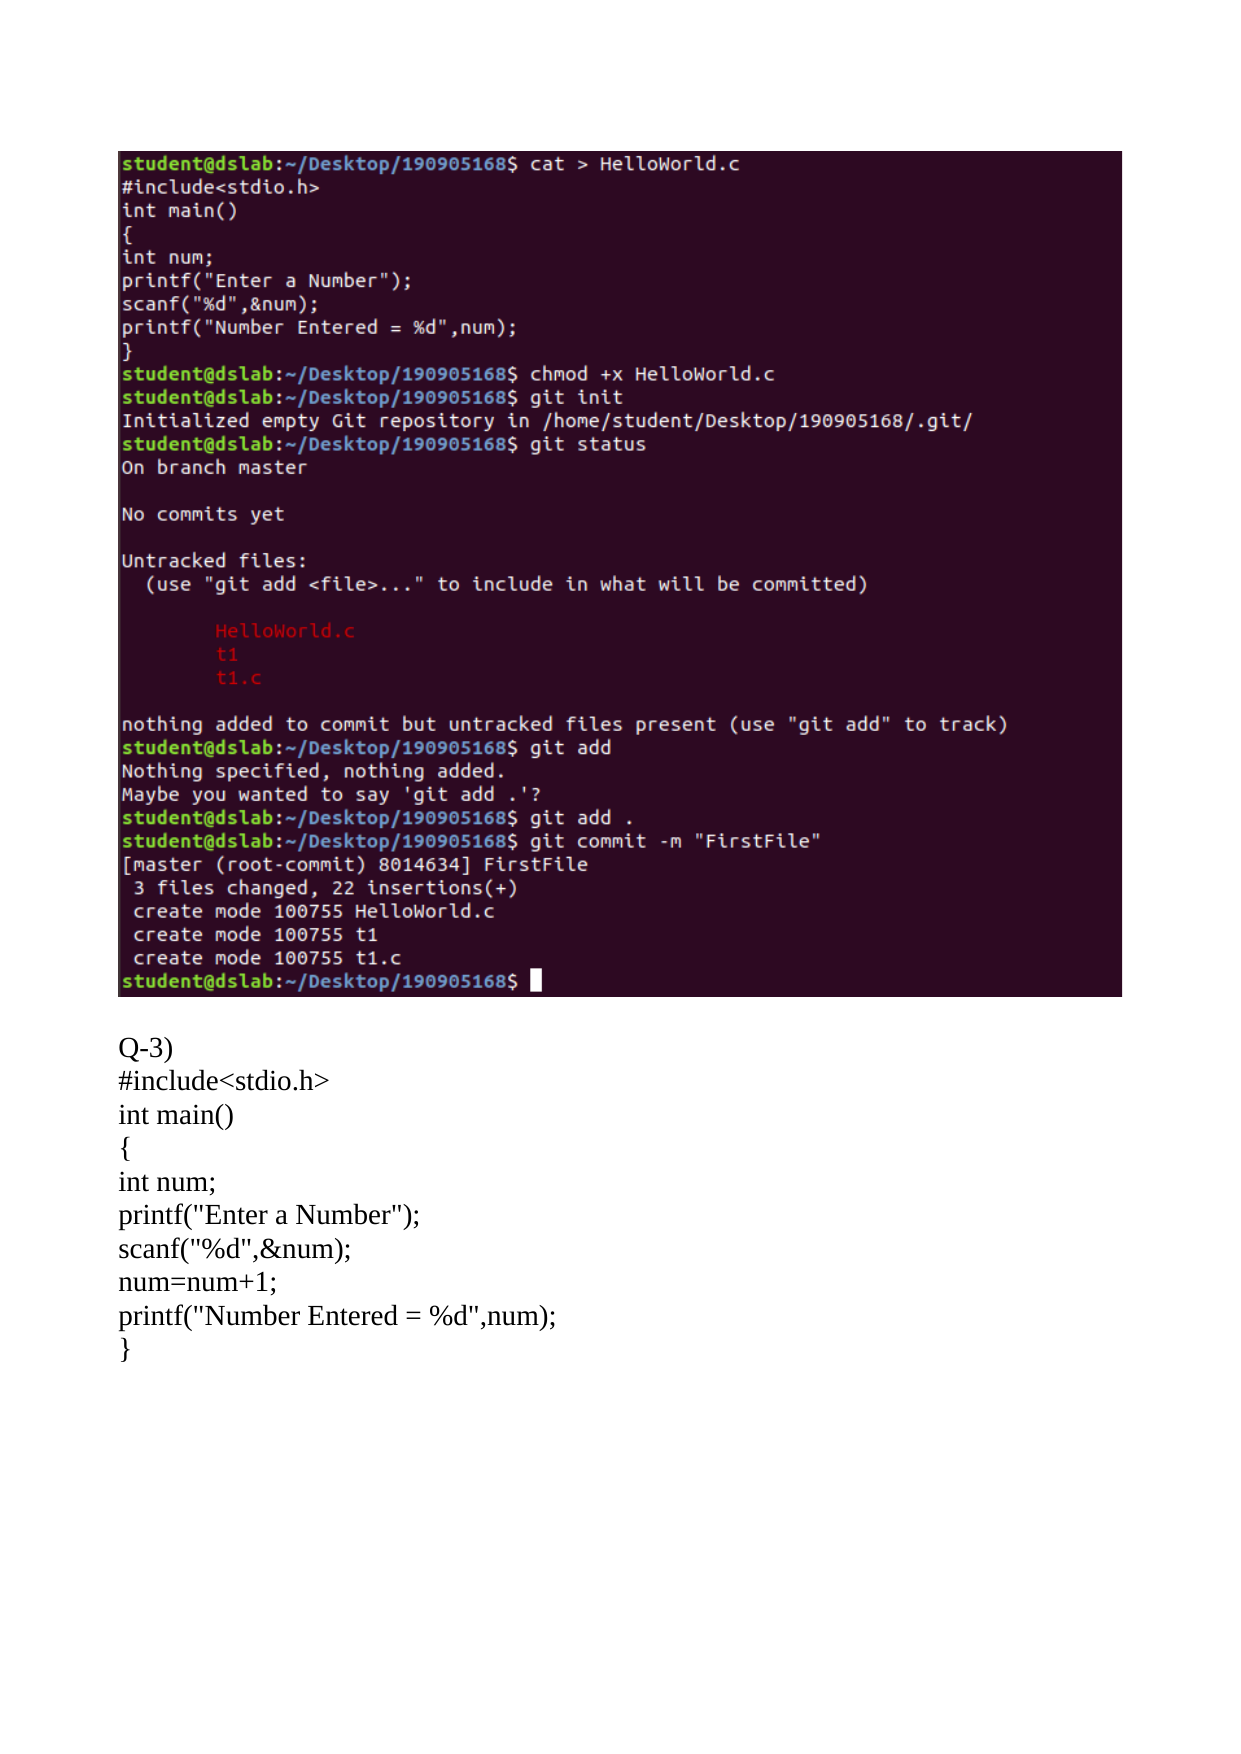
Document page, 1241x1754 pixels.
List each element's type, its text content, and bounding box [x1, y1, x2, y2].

text printf("Enter a Number"); [118, 1197, 1122, 1231]
text printf("Number Entered = %d",num); [118, 1298, 1122, 1332]
text { [118, 1130, 1122, 1164]
text int main() [118, 1097, 1122, 1130]
picture [118, 151, 1123, 997]
text scanf("%d",&num); [118, 1231, 1122, 1264]
text Q-3) [118, 1030, 1122, 1063]
text num=num+1; [118, 1264, 1122, 1298]
text } [118, 1332, 1122, 1365]
text #include<stdio.h> [118, 1063, 1122, 1097]
text int num; [118, 1164, 1122, 1197]
